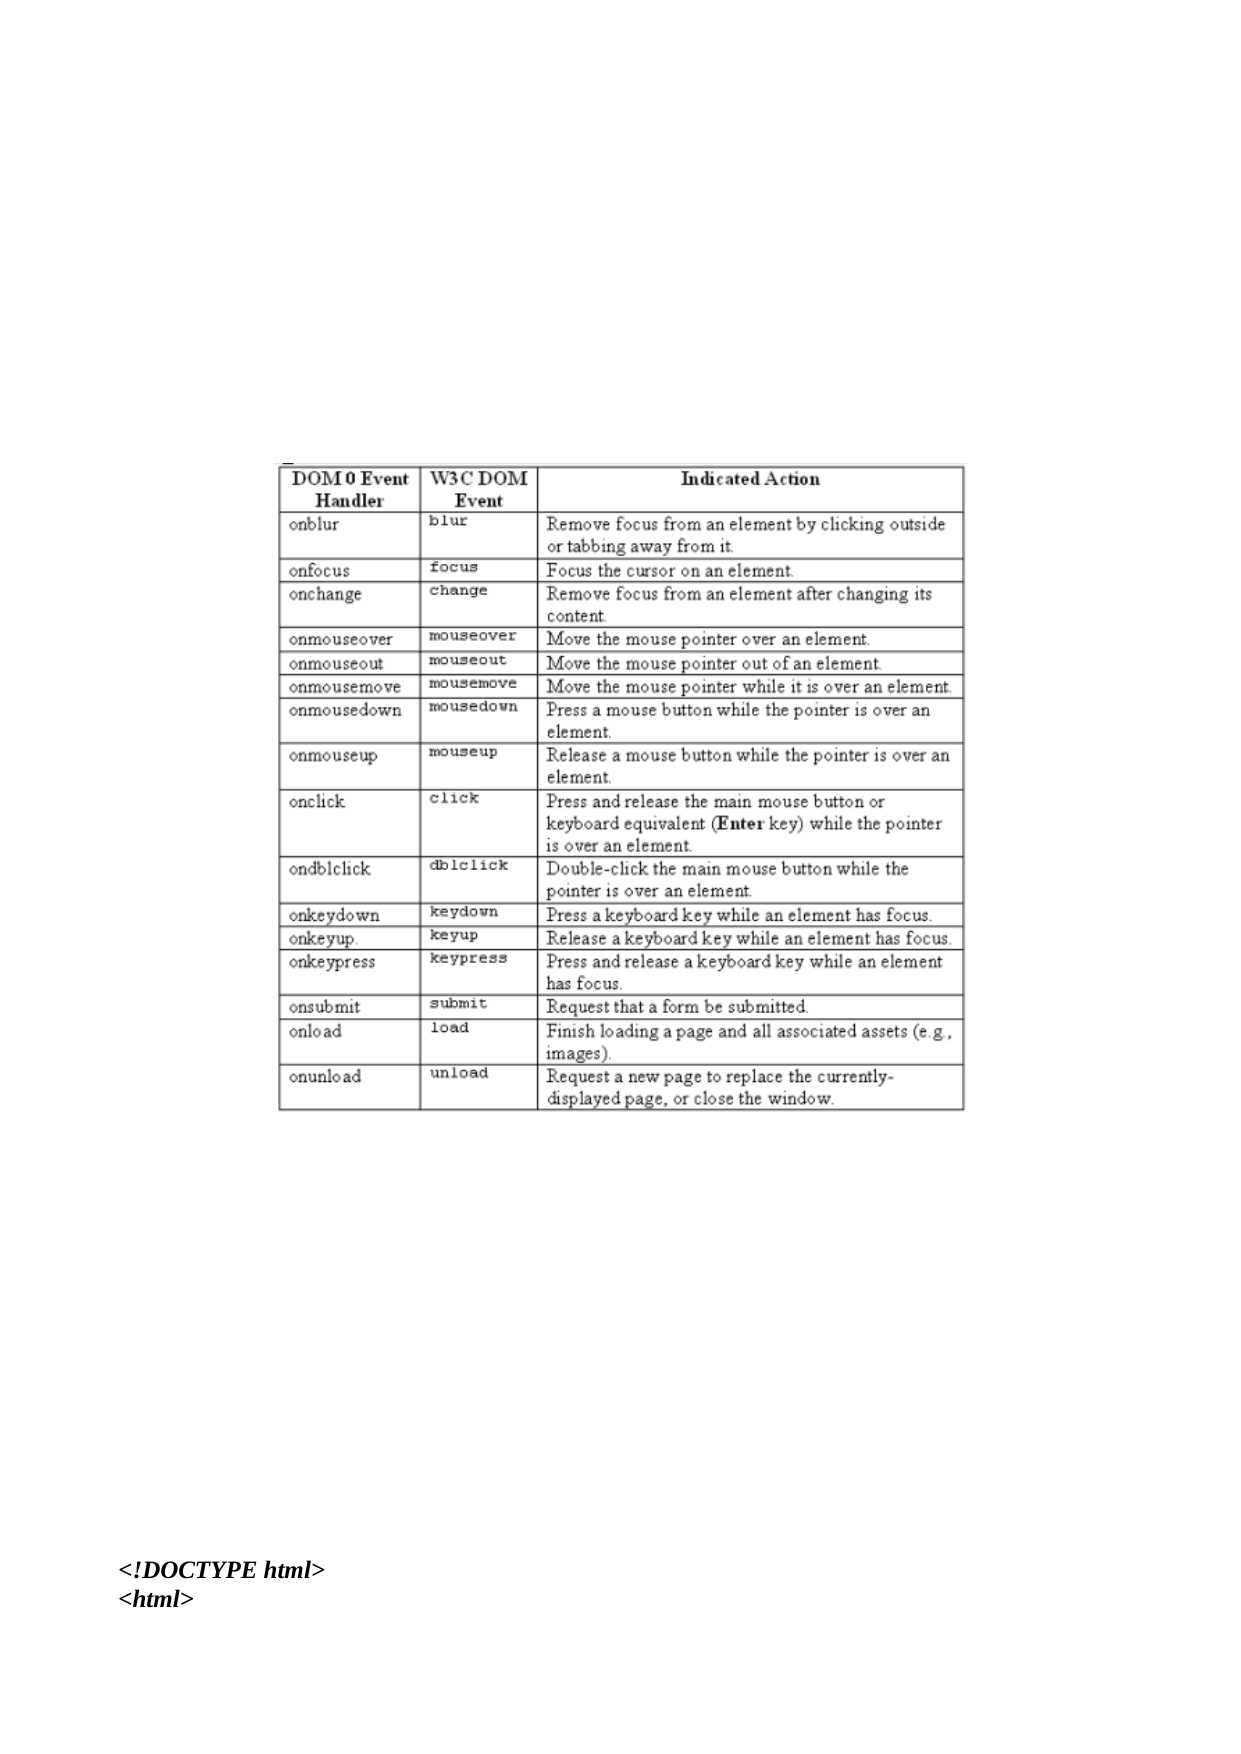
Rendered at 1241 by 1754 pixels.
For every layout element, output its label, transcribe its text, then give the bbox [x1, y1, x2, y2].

text <html> [118, 1584, 1122, 1613]
text <!DOCTYPE html> [118, 1556, 1122, 1584]
picture [273, 463, 968, 1113]
